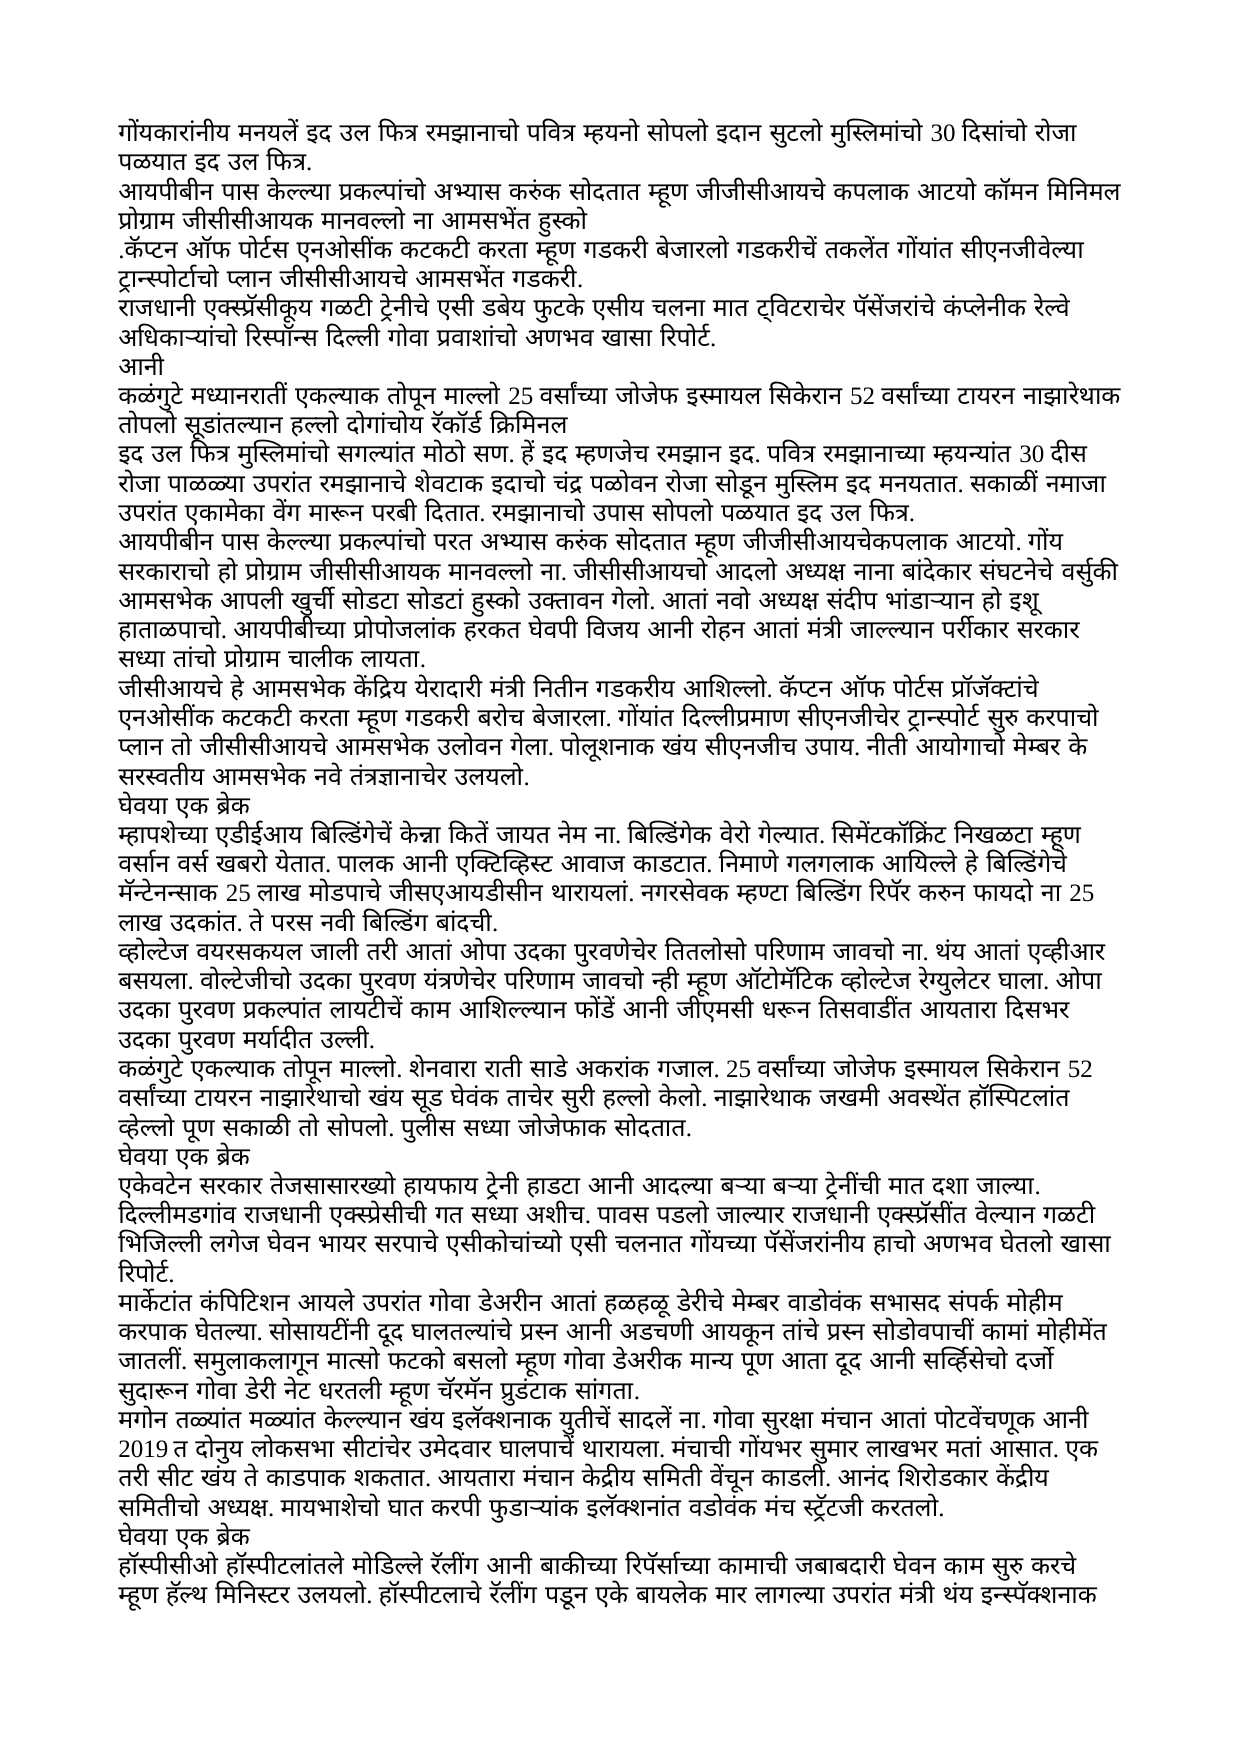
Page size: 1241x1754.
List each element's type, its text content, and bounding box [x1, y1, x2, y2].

text एकेवटेन सरकार तेजसासारख्यो हायफाय ट्रेनी हाडटा आनी आदल्या बऱ्या बऱ्या ट्रेनींची मात दशा जाल्या. दिल्लीमडगांव राजधानी एक्स्प्रेसीची गत सध्या अशीच. पावस पडलो जाल्यार राजधानी एक्स्प्रॅसींत वेल्यान गळटी भिजिल्ली लगेज घेवन भायर सरपाचे एसीकोचांच्यो एसी चलनात गोंयच्या पॅसेंजरांनीय हाचो अणभव घेतलो खासा रिपोर्ट. [118, 1171, 1122, 1288]
text गोंयकारांनीय मनयलें इद उल फित्र रमझानाचो पवित्र म्हयनो सोपलो इदान सुटलो मुस्लिमांचो 30 दिसांचो रोजा पळयात इद उल फित्र. [118, 118, 1122, 177]
text कळंगुटे एकल्याक तोपून माल्लो. शेनवारा राती साडे अकरांक गजाल. 25 वर्सांच्या जोजेफ इस्मायल सिकेरान 52 वर्सांच्या टायरन नाझारेथाचो खंय सूड घेवंक ताचेर सुरी हल्लो केलो. नाझारेथाक जखमी अवस्थेंत हॉस्पिटलांत व्हेल्लो पूण सकाळी तो सोपलो. पुलीस सध्या जोजेफाक सोदतात. [118, 1054, 1122, 1142]
text आनी [118, 352, 1122, 381]
text मगोन तळ्यांत मळ्यांत केल्ल्यान खंय इलॅक्शनाक युतीचें सादलें ना. गोवा सुरक्षा मंचान आतां पोटवेंचणूक आनी 2019त दोनुय लोकसभा सीटांचेर उमेदवार घालपाचें थारायला. मंचाची गोंयभर सुमार लाखभर मतां आसात. एक तरी सीट खंय ते काडपाक शकतात. आयतारा मंचान केद्रीय समिती वेंचून काडली. आनंद शिरोडकार केंद्रीय समितीचो अध्यक्ष. मायभाशेचो घात करपी फुडाऱ्यांक इलॅक्शनांत वडोवंक मंच स्ट्रॅटजी करतलो. [118, 1405, 1122, 1522]
text घेवया एक ब्रेक [118, 1142, 1122, 1171]
text .कॅप्टन ऑफ पोर्टस एनओसींक कटकटी करता म्हूण गडकरी बेजारलो गडकरीचें तकलेंत गोंयांत सीएनजीवेल्या ट्रान्स्पोर्टाचो प्लान जीसीसीआयचे आमसभेंत गडकरी. [118, 235, 1122, 293]
text म्हापशेच्या एडीईआय बिल्डिंगेचें केन्ना कितें जायत नेम ना. बिल्डिंगेक वेरो गेल्यात. सिमेंटकॉक्रिंट निखळटा म्हूण वर्सान वर्स खबरो येतात. पालक आनी एक्टिव्हिस्ट आवाज काडटात. निमाणे गलगलाक आयिल्ले हे बिल्डिंगेचे मॅन्टेनन्साक 25 लाख मोडपाचे जीसएआयडीसीन थारायलां. नगरसेवक म्हण्टा बिल्डिंग रिपॅर करुन फायदो ना 25 लाख उदकांत. ते परस नवी बिल्डिंग बांदची. [118, 820, 1122, 937]
text जीसीआयचे हे आमसभेक केंद्रिय येरादारी मंत्री नितीन गडकरीय आशिल्लो. कॅप्टन ऑफ पोर्टस प्रॉजॅक्टांचे एनओसींक कटकटी करता म्हूण गडकरी बरोच बेजारला. गोंयांत दिल्लीप्रमाण सीएनजीचेर ट्रान्स्पोर्ट सुरु करपाचो प्लान तो जीसीसीआयचे आमसभेक उलोवन गेला. पोलूशनाक खंय सीएनजीच उपाय. नीती आयोगाचो मेम्बर के सरस्वतीय आमसभेक नवे तंत्रज्ञानाचेर उलयलो. [118, 674, 1122, 791]
text हॉस्पीसीओ हॉस्पीटलांतले मोडिल्ले रॅलींग आनी बाकीच्या रिपॅर्साच्या कामाची जबाबदारी घेवन काम सुरु करचे म्हूण हॅल्थ मिनिस्टर उलयलो. हॉस्पीटलाचे रॅलींग पडून एके बायलेक मार लागल्या उपरांत मंत्री थंय इन्स्पॅक्शनाक [118, 1551, 1122, 1610]
text आयपीबीन पास केल्ल्या प्रकल्पांचो परत अभ्यास करुंक सोदतात म्हूण जीजीसीआयचेकपलाक आटयो. गोंय सरकाराचो हो प्रोग्राम जीसीसीआयक मानवल्लो ना. जीसीसीआयचो आदलो अध्यक्ष नाना बांदेकार संघटनेचे वर्सुकी आमसभेक आपली खुर्ची सोडटा सोडटां हुस्को उक्तावन गेलो. आतां नवो अध्यक्ष संदीप भांडाऱ्यान हो इशू हाताळपाचो. आयपीबीच्या प्रोपोजलांक हरकत घेवपी विजय आनी रोहन आतां मंत्री जाल्ल्यान पर्रीकार सरकार सध्या तांचो प्रोग्राम चालीक लायता. [118, 527, 1122, 674]
text कळंगुटे मध्यानरातीं एकल्याक तोपून माल्लो 25 वर्सांच्या जोजेफ इस्मायल सिकेरान 52 वर्सांच्या टायरन नाझारेथाक तोपलो सूडांतल्यान हल्लो दोगांचोय रॅकॉर्ड क्रिमिनल [118, 381, 1122, 439]
text मार्केटांत कंपिटिशन आयले उपरांत गोवा डेअरीन आतां हळहळू डेरीचे मेम्बर वाडोवंक सभासद संपर्क मोहीम करपाक घेतल्या. सोसायटींनी दूद घालतल्यांचे प्रस्न आनी अडचणी आयकून तांचे प्रस्न सोडोवपाचीं कामां मोहीमेंत जातलीं. समुलाकलागून मात्सो फटको बसलो म्हूण गोवा डेअरीक मान्य पूण आता दूद आनी सर्व्हिसेचो दर्जो सुदारून गोवा डेरी नेट धरतली म्हूण चॅरमॅन प्रुडंटाक सांगता. [118, 1288, 1122, 1405]
text राजधानी एक्स्प्रॅसीकूय गळटी ट्रेनीचे एसी डबेय फुटके एसीय चलना मात ट्विटराचेर पॅसेंजरांचे कंप्लेनीक रेल्वे अधिकाऱ्यांचो रिस्पॉन्स दिल्ली गोवा प्रवाशांचो अणभव खासा रिपोर्ट. [118, 293, 1122, 352]
text घेवया एक ब्रेक [118, 1522, 1122, 1551]
text व्होल्टेज वयरसकयल जाली तरी आतां ओपा उदका पुरवणेचेर तितलोसो परिणाम जावचो ना. थंय आतां एव्हीआर बसयला. वोल्टेजीचो उदका पुरवण यंत्रणेचेर परिणाम जावचो न्ही म्हूण ऑटोमॅटिक व्होल्टेज रेग्युलेटर घाला. ओपा उदका पुरवण प्रकल्पांत लायटीचें काम आशिल्ल्यान फोंडें आनी जीएमसी धरून तिसवाडींत आयतारा दिसभर उदका पुरवण मर्यादीत उल्ली. [118, 937, 1122, 1054]
text आयपीबीन पास केल्ल्या प्रकल्पांचो अभ्यास करुंक सोदतात म्हूण जीजीसीआयचे कपलाक आटयो कॉमन मिनिमल प्रोग्राम जीसीसीआयक मानवल्लो ना आमसभेंत हुस्को [118, 177, 1122, 235]
text इद उल फित्र मुस्लिमांचो सगल्यांत मोठो सण. हें इद म्हणजेच रमझान इद. पवित्र रमझानाच्या म्हयन्यांत 30 दीस रोजा पाळळ्या उपरांत रमझानाचे शेवटाक इदाचो चंद्र पळोवन रोजा सोडून मुस्लिम इद मनयतात. सकाळीं नमाजा उपरांत एकामेका वेंग मारून परबी दितात. रमझानाचो उपास सोपलो पळयात इद उल फित्र. [118, 439, 1122, 527]
text घेवया एक ब्रेक [118, 791, 1122, 820]
